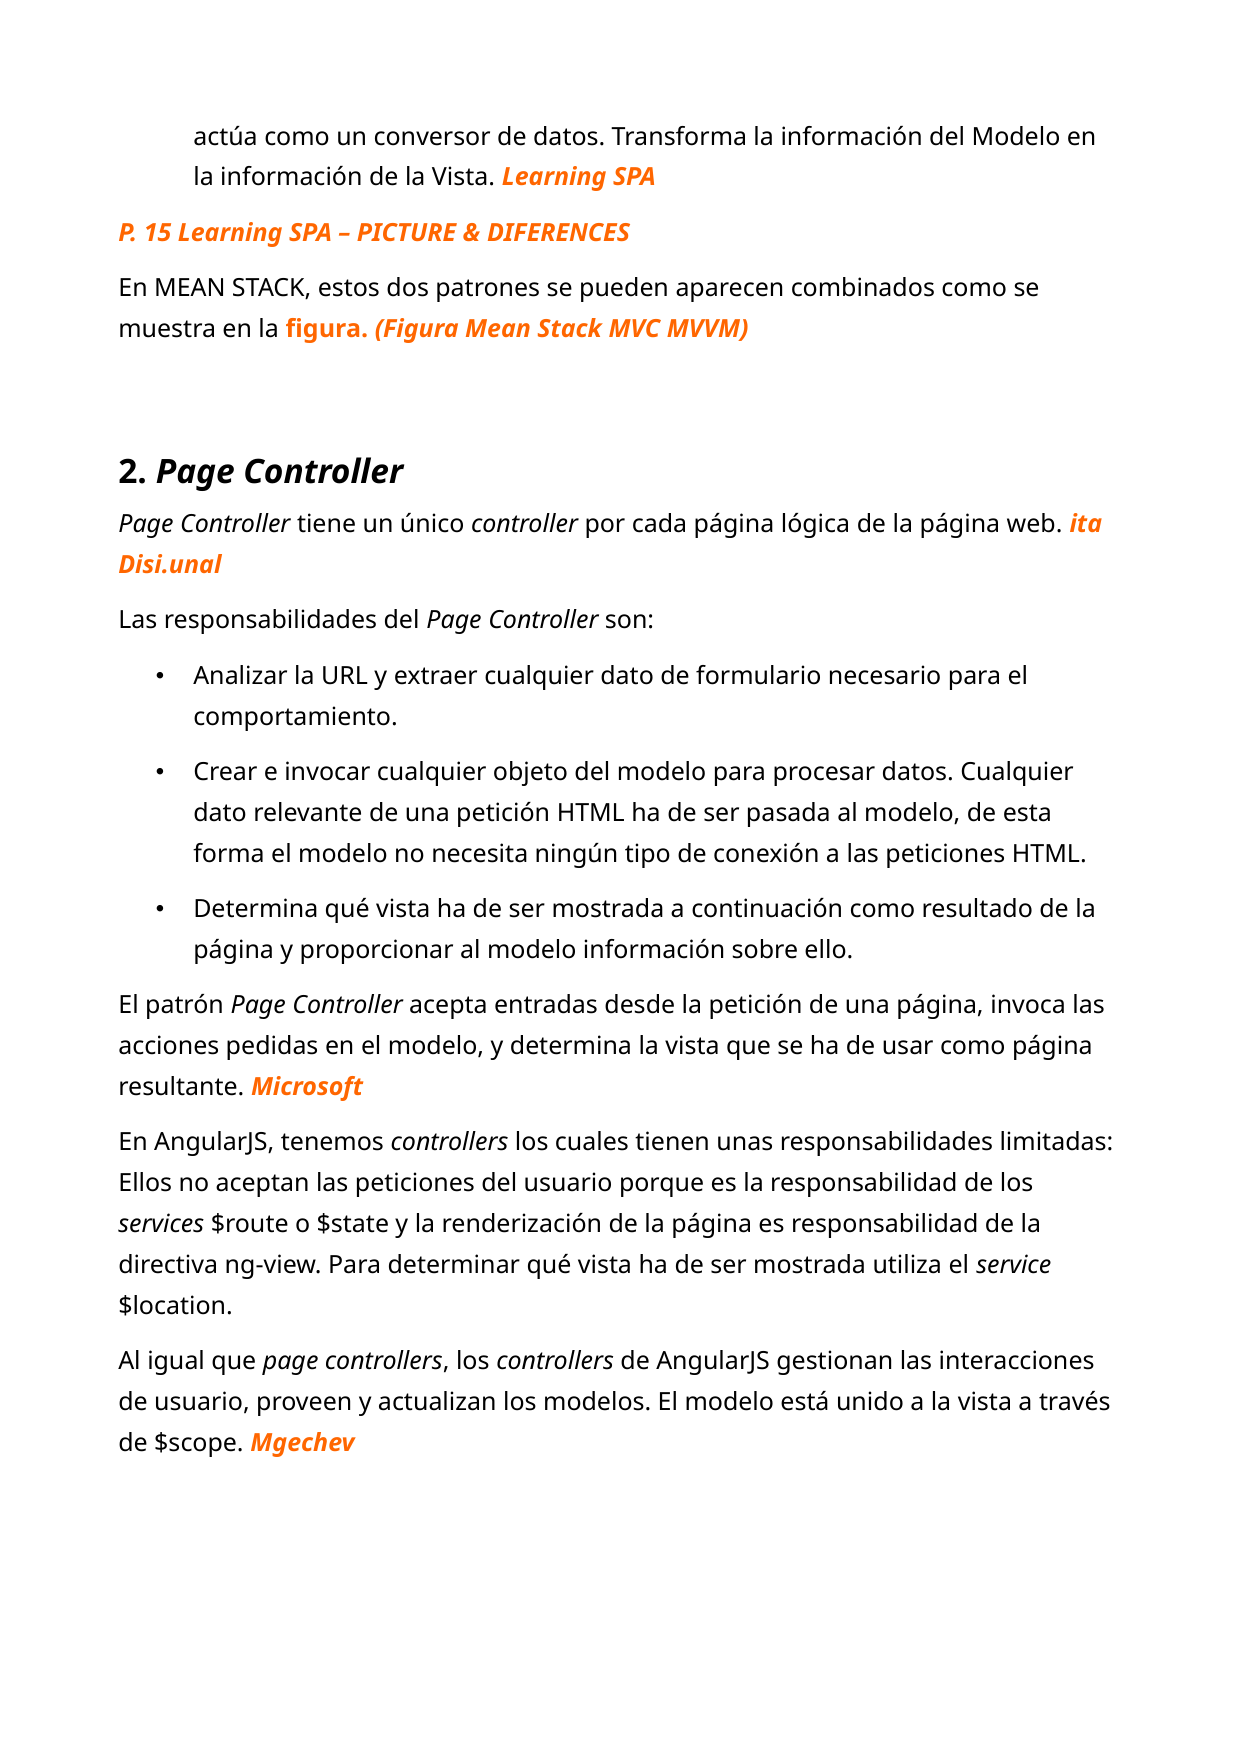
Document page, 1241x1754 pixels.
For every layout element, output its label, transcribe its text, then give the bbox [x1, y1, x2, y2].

list actúa como un conversor de datos. Transforma la información del Modelo en la información de la Vista. Learning SPA [156, 118, 1122, 193]
text En AngularJS, tenemos controllers los cuales tienen unas responsabilidades limitadas: Ellos no aceptan las peticiones del usuario porque es la responsabilidad de los services $route o $state y la renderización de la página es responsabilidad de la directiva ng-view. Para determinar qué vista ha de ser mostrada utiliza el service $location. [118, 1124, 1122, 1321]
text P. 15 Learning SPA – PICTURE & DIFERENCES [118, 214, 1122, 248]
text Page Controller tiene un único controller por cada página lógica de la página web. ita Disi.unal [118, 506, 1122, 581]
text El patrón Page Controller acepta entradas desde la petición de una página, invoca las acciones pedidas en el modelo, y determina la vista que se ha de usar como página resultante. Microsoft [118, 987, 1122, 1103]
list Analizar la URL y extraer cualquier dato de formulario necesario para el comportamiento. [156, 657, 1122, 732]
list Determina qué vista ha de ser mostrada a continuación como resultado de la página y proporcionar al modelo información sobre ello. [156, 891, 1122, 966]
subtitle 2. Page Controller [118, 447, 1122, 493]
text Las responsabilidades del Page Controller son: [118, 602, 1122, 636]
list Crear e invocar cualquier objeto del modelo para procesar datos. Cualquier dato relevante de una petición HTML ha de ser pasada al modelo, de esta forma el modelo no necesita ningún tipo de conexión a las peticiones HTML. [156, 754, 1122, 869]
text Al igual que page controllers, los controllers de AngularJS gestionan las interacciones de usuario, proveen y actualizan los modelos. El modelo está unido a la vista a través de $scope. Mgechev [118, 1343, 1122, 1458]
text En MEAN STACK, estos dos patrones se pueden aparecen combinados como se muestra en la figura. (Figura Mean Stack MVC MVVM) [118, 270, 1122, 345]
